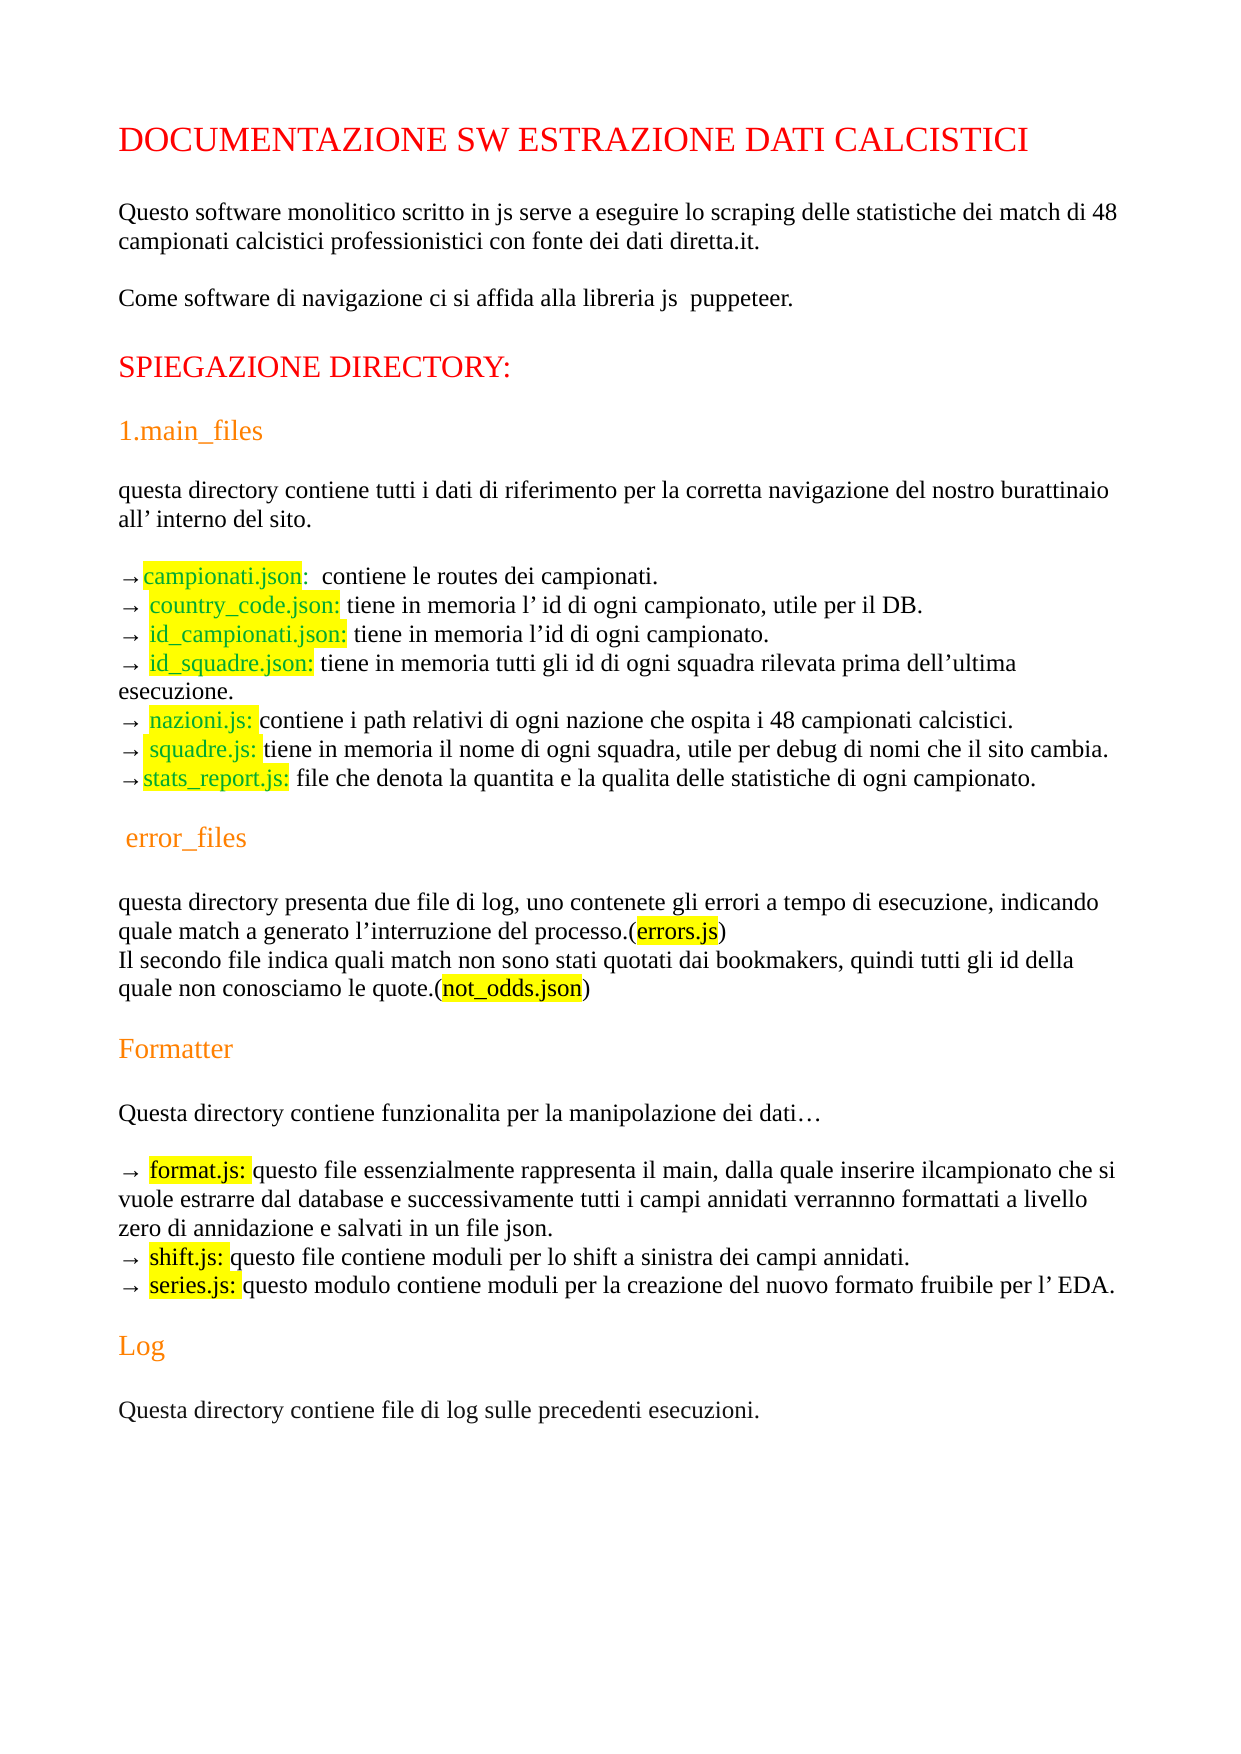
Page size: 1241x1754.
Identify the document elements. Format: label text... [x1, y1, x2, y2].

text Formatter [118, 1031, 1122, 1064]
text questa directory presenta due file di log, uno contenete gli errori a tempo di esecuzione, indicando quale match a generato l’interruzione del processo.(errors.js) [118, 887, 1122, 945]
text Come software di navigazione ci si affida alla libreria js puppeteer. [118, 283, 1122, 312]
text Questa directory contiene funzionalita per la manipolazione dei dati… [118, 1098, 1122, 1127]
text Log [118, 1328, 1122, 1362]
text → id_campionati.json: tiene in memoria l’id di ogni campionato. [118, 619, 1122, 648]
text Il secondo file indica quali match non sono stati quotati dai bookmakers, quindi tutti gli id della quale non conosciamo le quote.(not_odds.json) [118, 945, 1122, 1002]
text → shift.js: questo file contiene moduli per lo shift a sinistra dei campi annidati. [118, 1242, 1122, 1271]
text → format.js: questo file essenzialmente rappresenta il main, dalla quale inserire ilcampionato che si vuole estrarre dal database e successivamente tutti i campi annidati verrannno formattati a livello zero di annidazione e salvati in un file json. [118, 1156, 1122, 1242]
text →stats_report.js: file che denota la quantita e la qualita delle statistiche di ogni campionato. [118, 763, 1122, 791]
text → nazioni.js: contiene i path relativi di ogni nazione che ospita i 48 campionati calcistici. [118, 705, 1122, 734]
text →campionati.json: contiene le routes dei campionati. [118, 561, 1122, 590]
text error_files [118, 820, 1122, 854]
text DOCUMENTAZIONE SW ESTRAZIONE DATI CALCISTICI [118, 118, 1122, 159]
text Questa directory contiene file di log sulle precedenti esecuzioni. [118, 1395, 1122, 1424]
text Questo software monolitico scritto in js serve a eseguire lo scraping delle statistiche dei match di 48 campionati calcistici professionistici con fonte dei dati diretta.it. [118, 197, 1122, 255]
text SPIEGAZIONE DIRECTORY: [118, 348, 1122, 384]
text questa directory contiene tutti i dati di riferimento per la corretta navigazione del nostro burattinaio all’ interno del sito. [118, 475, 1122, 533]
text → series.js: questo modulo contiene moduli per la creazione del nuovo formato fruibile per l’ EDA. [118, 1271, 1122, 1299]
text → id_squadre.json: tiene in memoria tutti gli id di ogni squadra rilevata prima dell’ultima esecuzione. [118, 648, 1122, 705]
text → country_code.json: tiene in memoria l’ id di ogni campionato, utile per il DB. [118, 590, 1122, 619]
text → squadre.js: tiene in memoria il nome di ogni squadra, utile per debug di nomi che il sito cambia. [118, 734, 1122, 763]
text 1.main_files [118, 413, 1122, 446]
